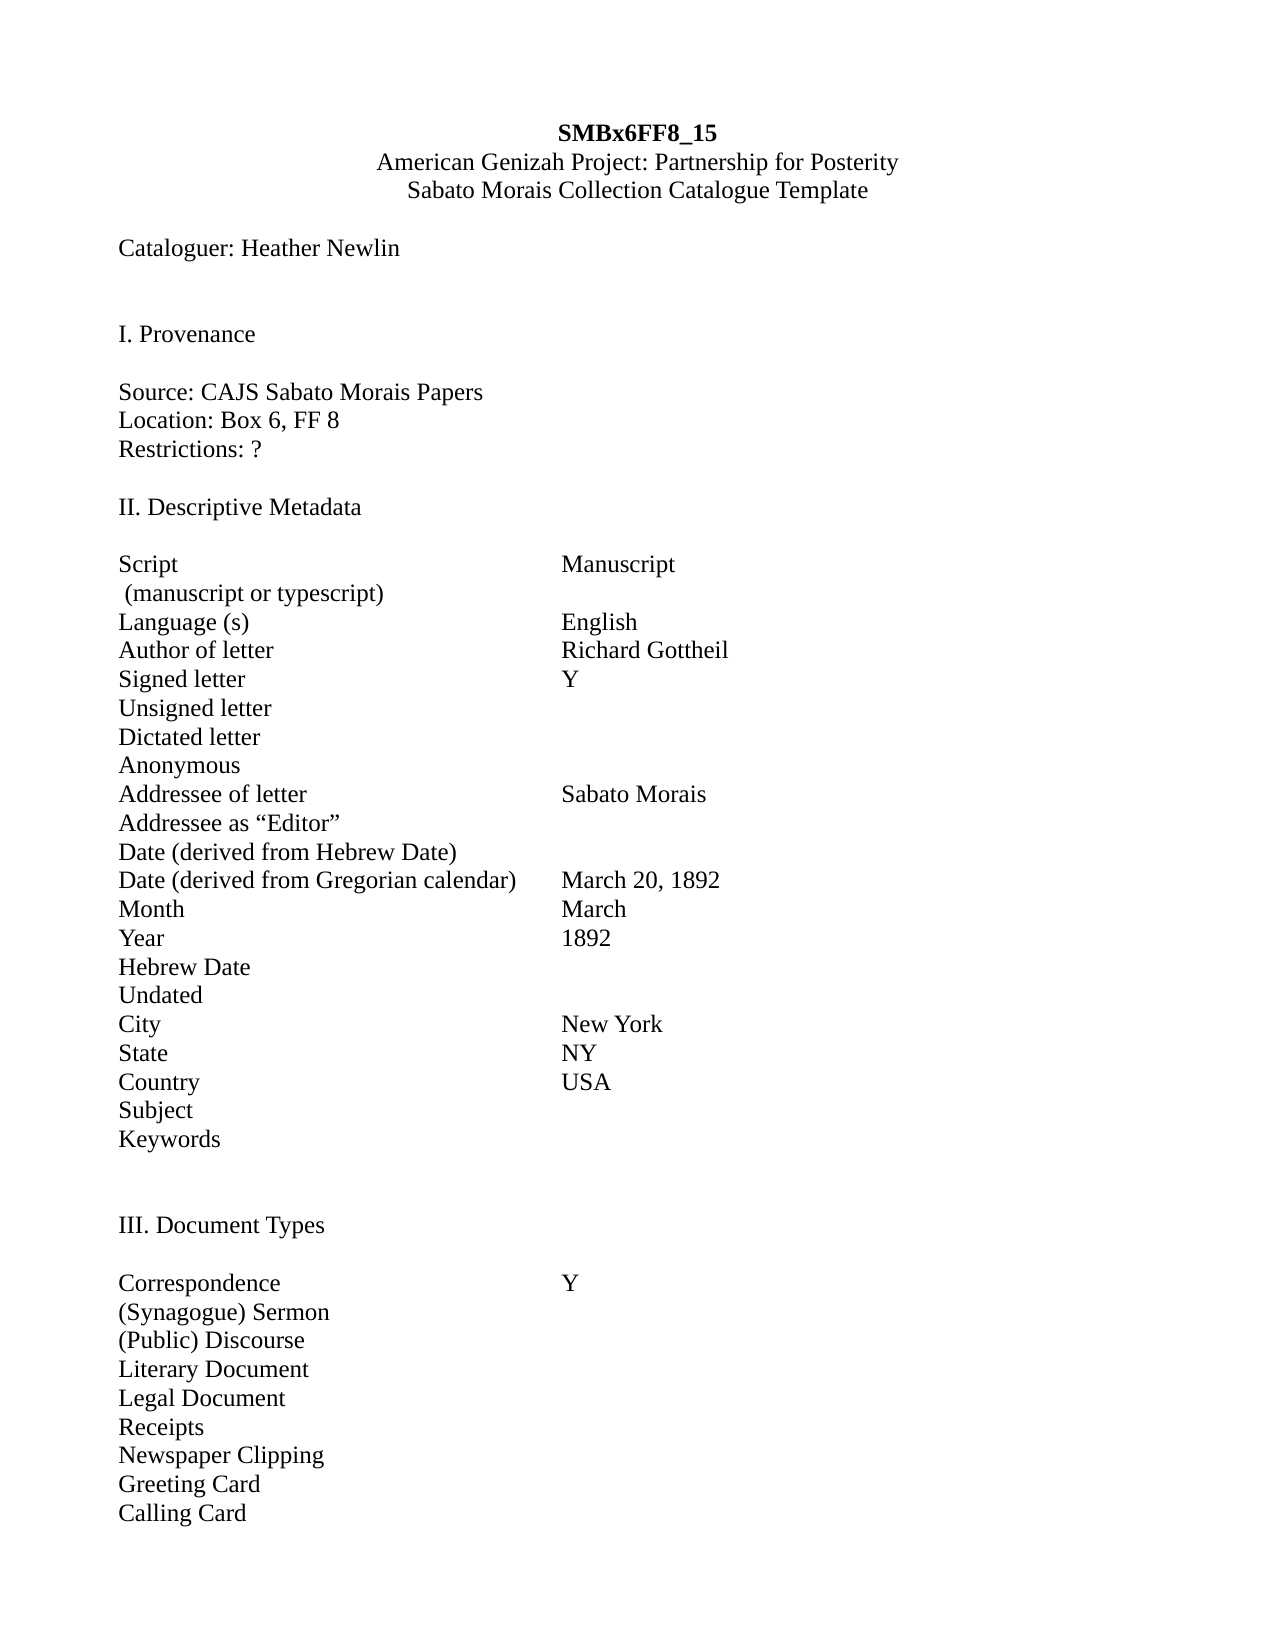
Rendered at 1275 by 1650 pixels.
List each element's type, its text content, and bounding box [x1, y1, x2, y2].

text Cataloguer: Heather Newlin [118, 233, 1157, 262]
text City New York [118, 1009, 1157, 1038]
text Author of letter Richard Gottheil [118, 636, 1157, 664]
text Dictated letter [118, 722, 1157, 751]
text Newspaper Clipping [118, 1441, 1157, 1469]
text Date (derived from Gregorian calendar) March 20, 1892 [118, 866, 1157, 894]
text Addressee as “Editor” [118, 808, 1157, 837]
text (Synagogue) Sermon [118, 1297, 1157, 1326]
text Anonymous [118, 751, 1157, 779]
text Signed letter Y [118, 664, 1157, 693]
text Country USA [118, 1067, 1157, 1096]
text Undated [118, 981, 1157, 1009]
text Location: Box 6, FF 8 [118, 406, 1157, 434]
text II. Descriptive Metadata [118, 492, 1157, 521]
text American Genizah Project: Partnership for Posterity [118, 147, 1157, 176]
text Month March [118, 894, 1157, 923]
text Script Manuscript [118, 549, 1157, 578]
text Year 1892 [118, 923, 1157, 952]
text Subject [118, 1096, 1157, 1124]
text State NY [118, 1038, 1157, 1067]
text Legal Document [118, 1383, 1157, 1412]
text SMBx6FF8_15 [118, 118, 1157, 147]
text (Public) Discourse [118, 1326, 1157, 1354]
text Literary Document [118, 1354, 1157, 1383]
text (manuscript or typescript) [118, 578, 1157, 607]
text Hebrew Date [118, 952, 1157, 981]
text Calling Card [118, 1498, 1157, 1527]
text Language (s) English [118, 607, 1157, 636]
text Receipts [118, 1412, 1157, 1441]
text Sabato Morais Collection Catalogue Template [118, 176, 1157, 204]
text Addressee of letter Sabato Morais [118, 779, 1157, 808]
text Greeting Card [118, 1469, 1157, 1498]
text Restrictions: ? [118, 434, 1157, 463]
text Unsigned letter [118, 693, 1157, 722]
text I. Provenance [118, 319, 1157, 348]
text Source: CAJS Sabato Morais Papers [118, 377, 1157, 406]
text III. Document Types [118, 1211, 1157, 1239]
text Correspondence Y [118, 1268, 1157, 1297]
text Date (derived from Hebrew Date) [118, 837, 1157, 866]
text Keywords [118, 1124, 1157, 1153]
